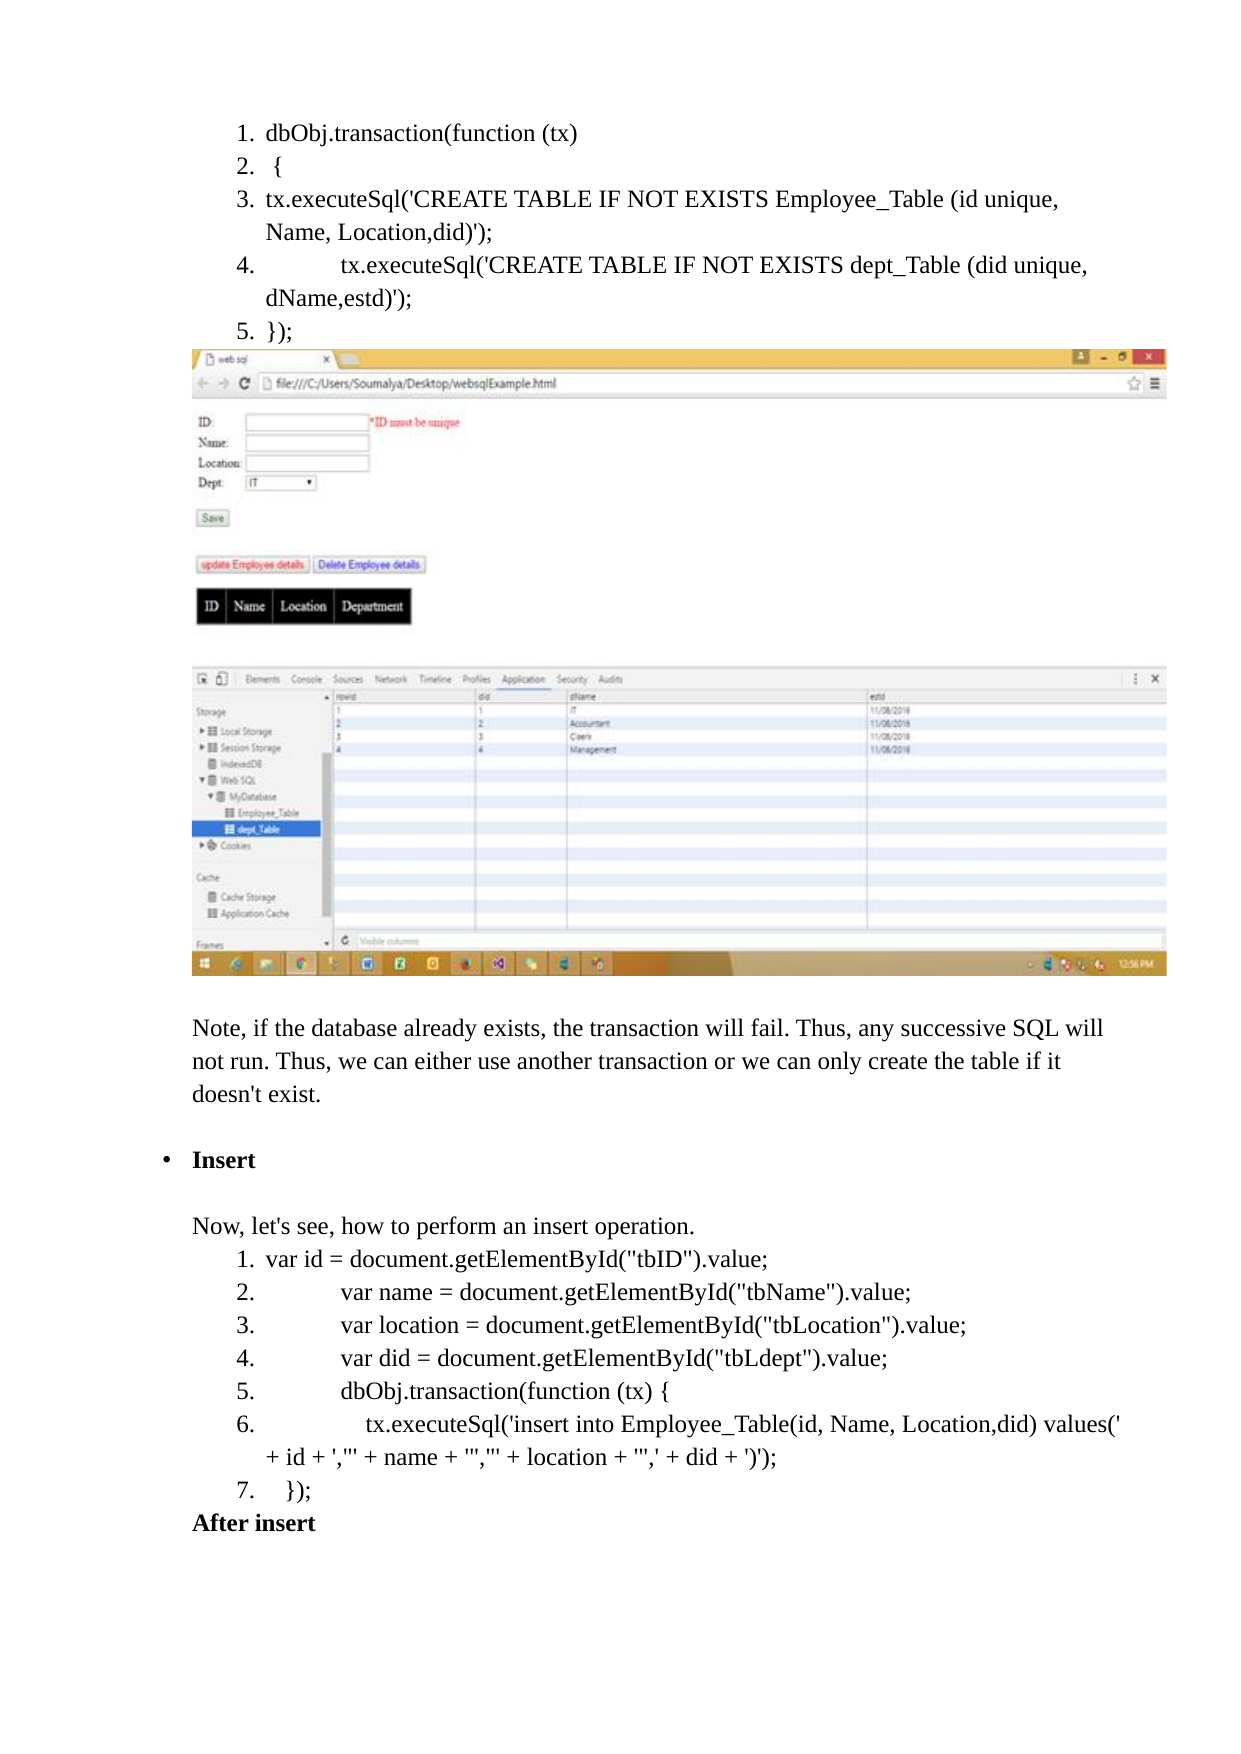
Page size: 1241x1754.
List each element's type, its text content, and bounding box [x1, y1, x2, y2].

list tx.executeSql('insert into Employee_Table(id, Name, Location,did) values(' + id + ',"' + name + '","' + location + '",' + did + ')'); [236, 1409, 1122, 1471]
list var id = document.getElementById("tbID").value; [236, 1244, 1122, 1273]
list Insert [162, 1145, 1122, 1174]
list var did = document.getElementById("tbLdept").value; [236, 1343, 1122, 1372]
list dbObj.transaction(function (tx) { [236, 1376, 1122, 1405]
list var location = document.getElementById("tbLocation").value; [236, 1310, 1122, 1339]
list tx.executeSql('CREATE TABLE IF NOT EXISTS Employee_Table (id unique, Name, Location,did)'); [236, 184, 1122, 246]
list var name = document.getElementById("tbName").value; [236, 1277, 1122, 1306]
list dbObj.transaction(function (tx) [236, 118, 1122, 147]
list }); [236, 1475, 1122, 1504]
list Now, let's see, how to perform an insert operation. [162, 1211, 1122, 1240]
list }); [236, 316, 1122, 345]
picture [191, 349, 1167, 976]
list Note, if the database already exists, the transaction will fail. Thus, any successive SQL will not run. Thus, we can either use another transaction or we can only create the table if it doesn't exist. [162, 1013, 1122, 1108]
list tx.executeSql('CREATE TABLE IF NOT EXISTS dept_Table (did unique, dName,estd)'); [236, 250, 1122, 312]
list { [236, 151, 1122, 180]
list After insert [162, 1508, 1122, 1537]
